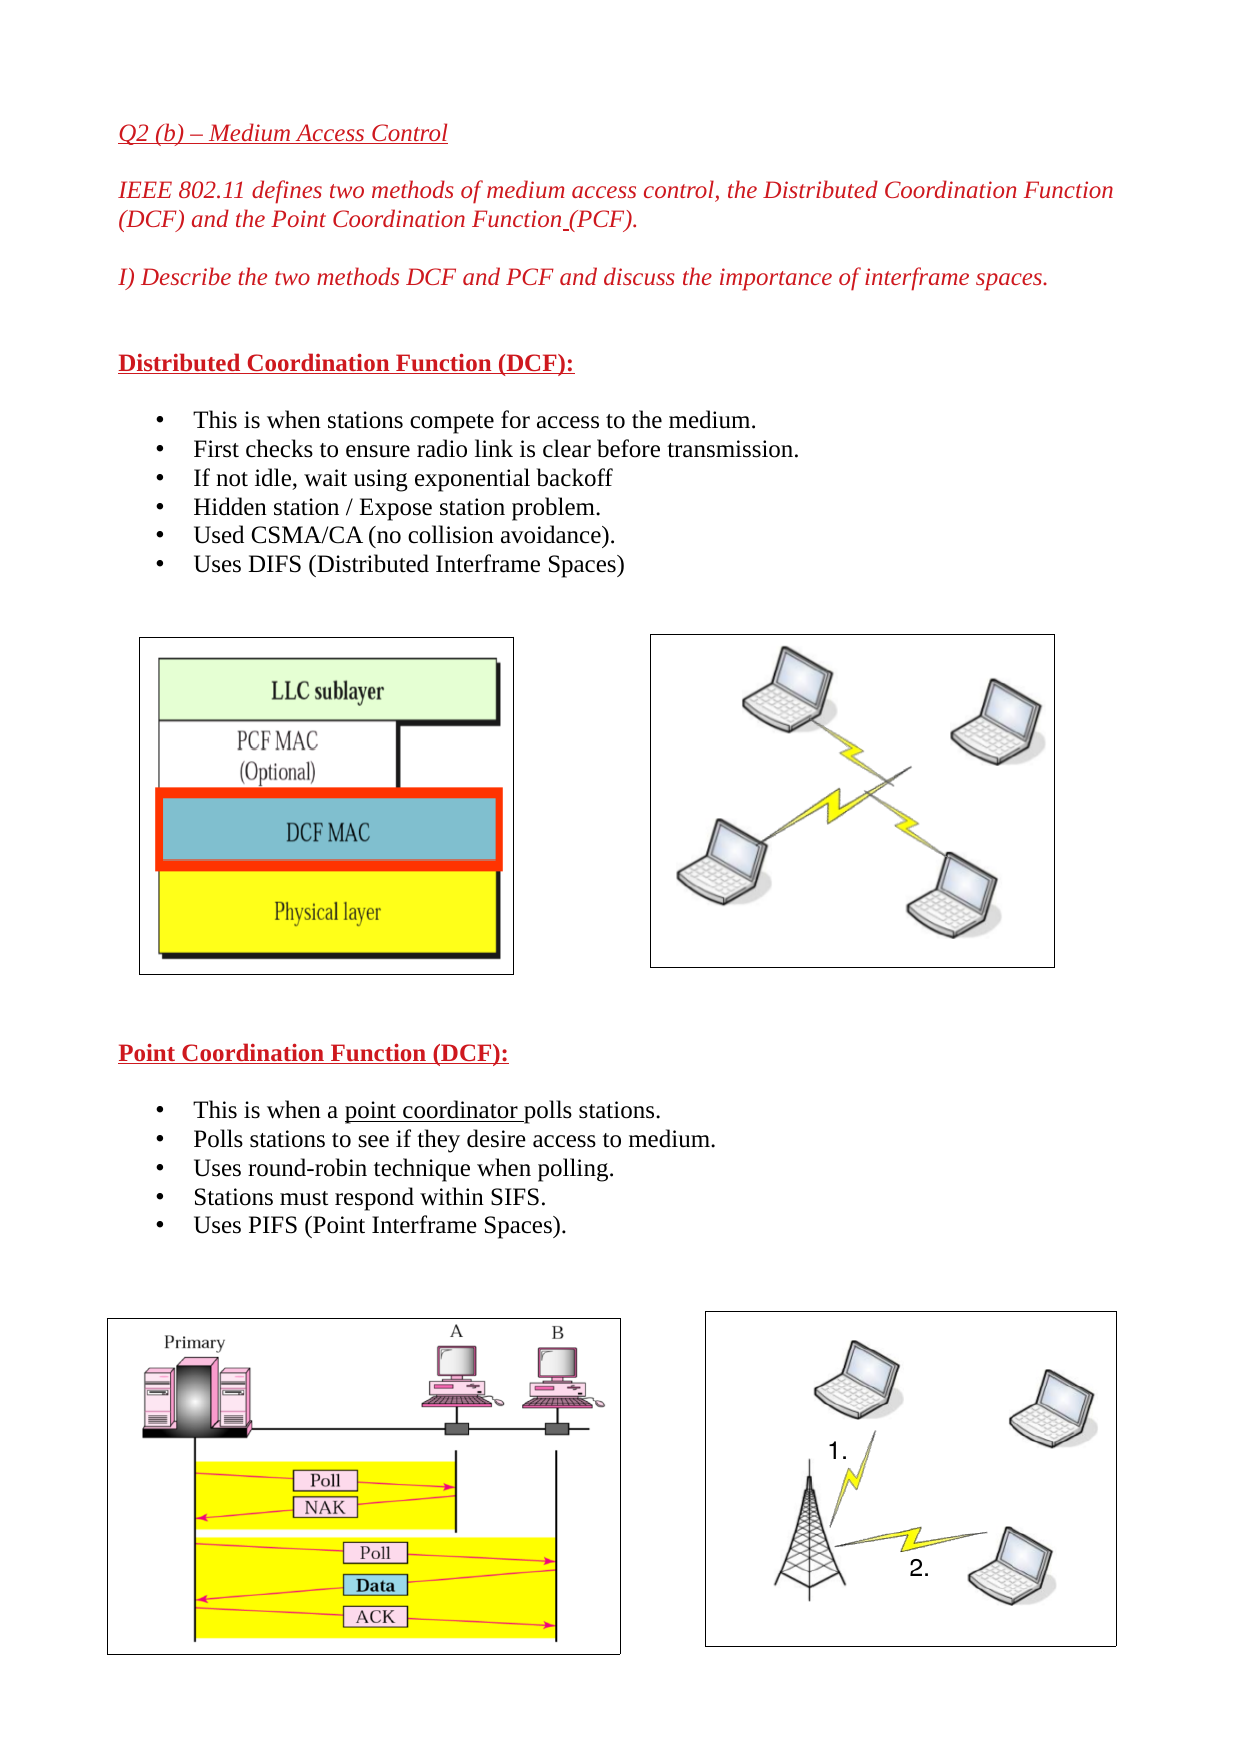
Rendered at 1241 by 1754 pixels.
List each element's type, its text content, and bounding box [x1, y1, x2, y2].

list Uses PIFS (Point Interframe Spaces). [156, 1211, 1122, 1239]
text Q2 (b) – Medium Access Control [118, 118, 1122, 147]
list This is when stations compete for access to the medium. [156, 406, 1122, 434]
text IEEE 802.11 defines two methods of medium access control, the Distributed Coordination Function (DCF) and the Point Coordination Function (PCF). [118, 176, 1122, 233]
text I) Describe the two methods DCF and PCF and discuss the importance of interframe spaces. [118, 262, 1122, 291]
list This is when a point coordinator polls stations. [156, 1096, 1122, 1124]
picture [708, 1314, 1113, 1644]
list Uses DIFS (Distributed Interframe Spaces) [156, 549, 1122, 578]
text Point Coordination Function (DCF): [118, 1038, 1122, 1067]
list If not idle, wait using exponential backoff [156, 463, 1122, 492]
list Stations must respond within SIFS. [156, 1182, 1122, 1211]
list First checks to ensure radio link is clear before transmission. [156, 434, 1122, 463]
text Distributed Coordination Function (DCF): [118, 348, 1122, 377]
list Uses round-robin technique when polling. [156, 1153, 1122, 1182]
list Used CSMA/CA (no collision avoidance). [156, 521, 1122, 549]
picture [142, 639, 510, 972]
list Hidden station / Expose station problem. [156, 492, 1122, 521]
picture [109, 1321, 617, 1651]
list Polls stations to see if they desire access to medium. [156, 1124, 1122, 1153]
picture [653, 637, 1052, 965]
